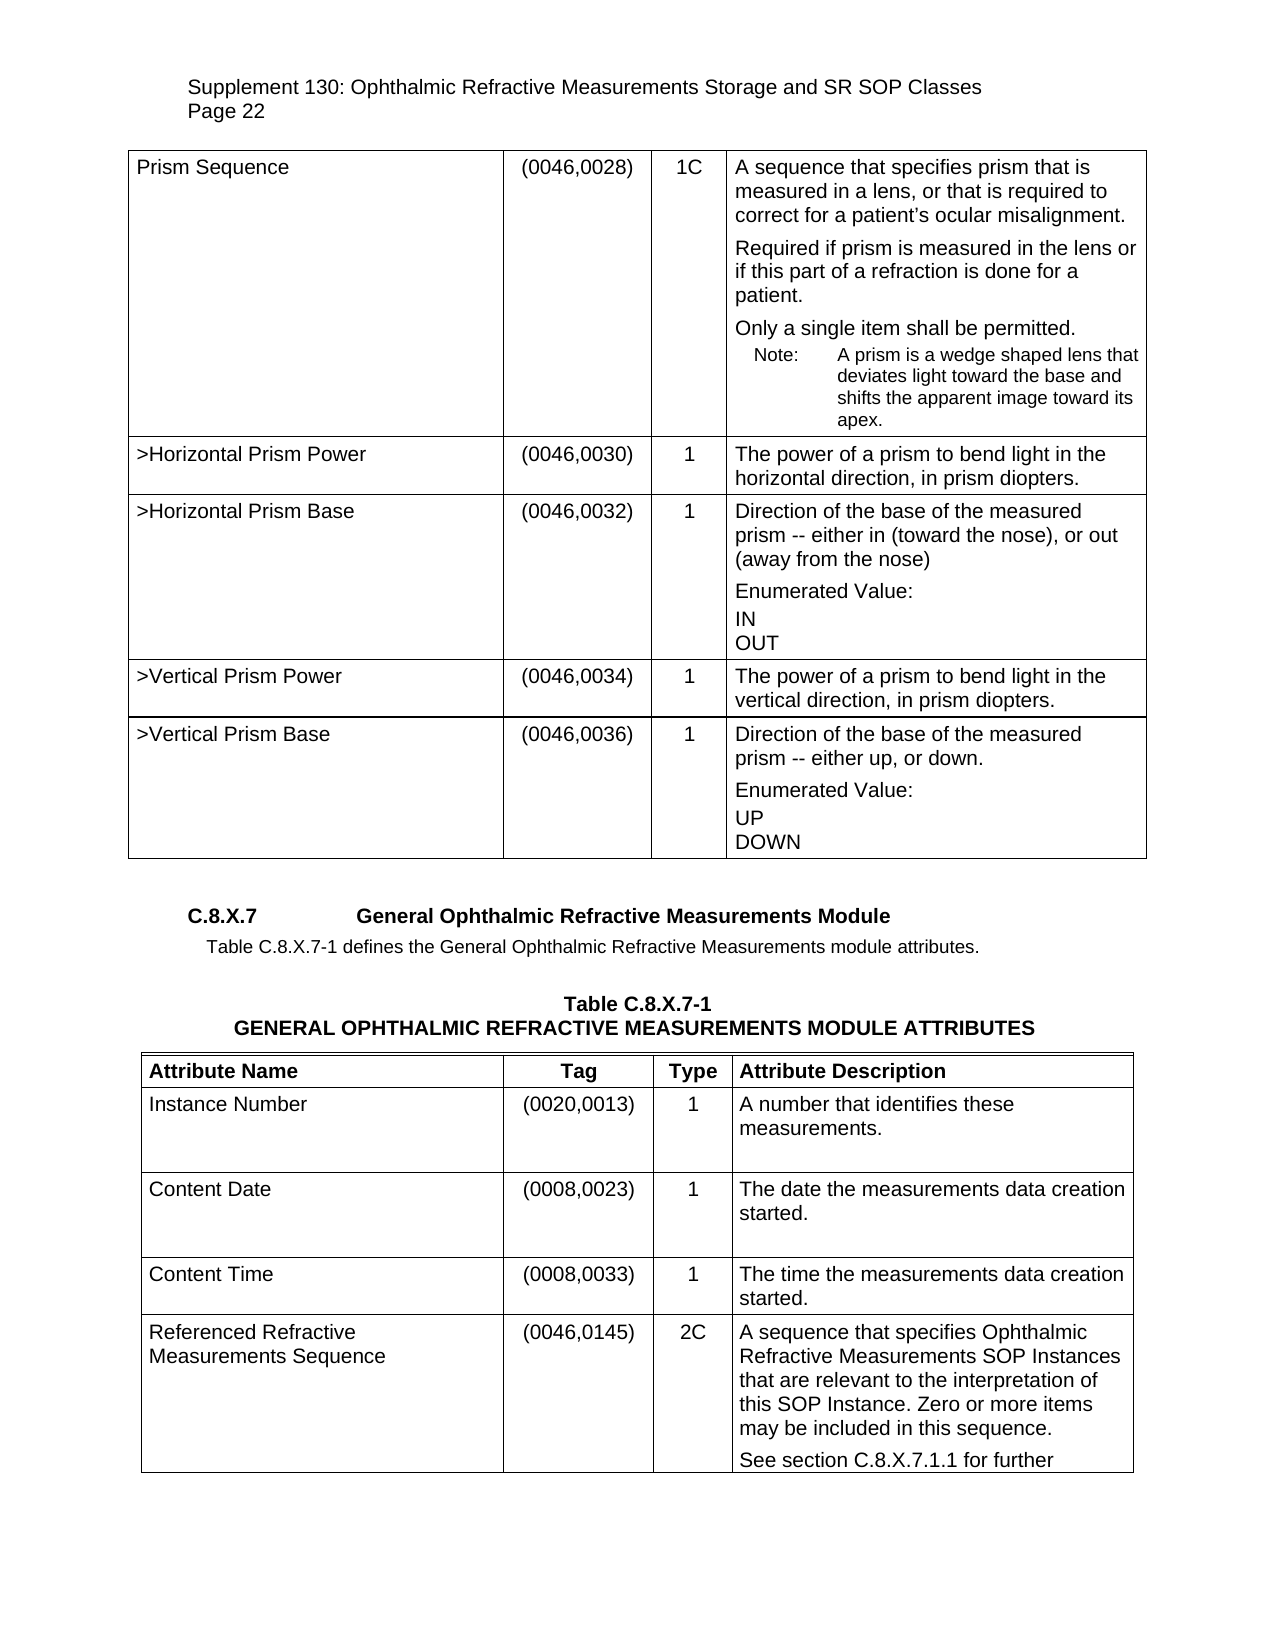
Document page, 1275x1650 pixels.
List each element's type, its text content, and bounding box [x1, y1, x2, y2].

table_cell 1 [652, 660, 726, 716]
table_cell Content Time [142, 1258, 503, 1314]
table_cell (0046,0028) [504, 151, 651, 436]
table_header Type [654, 1056, 732, 1087]
table_cell (0046,0036) [504, 718, 651, 858]
table_cell Direction of the base of the measured prism -- either up, or down. Enumerated Value: UP DOWN [727, 718, 1146, 858]
table_cell The time the measurements data creation started. [733, 1258, 1133, 1314]
table_cell (0008,0023) [504, 1173, 653, 1257]
table_cell 1 [652, 437, 726, 493]
table_cell (0008,0033) [504, 1258, 653, 1314]
table_header Attribute Name [142, 1056, 503, 1087]
table_cell Referenced Refractive Measurements Sequence [142, 1315, 503, 1472]
table_cell >Horizontal Prism Power [129, 437, 503, 493]
table_cell 2C [654, 1315, 732, 1472]
table_cell A sequence that specifies prism that is measured in a lens, or that is required to correct for a patient’s ocular misalignment. Required if prism is measured in the lens or if this part of a refraction is done for a patient. Only a single item shall be permitted. Note: A prism is a wedge shaped lens that deviates light toward the base and shifts the apparent image toward its apex. [727, 151, 1146, 436]
table_cell Content Date [142, 1173, 503, 1257]
table_cell Instance Number [142, 1088, 503, 1172]
table_cell 1C [652, 151, 726, 436]
table_cell A sequence that specifies Ophthalmic Refractive Measurements SOP Instances that are relevant to the interpretation of this SOP Instance. Zero or more items may be included in this sequence. See section C.8.X.7.1.1 for further [733, 1315, 1133, 1472]
subtitle C.8.X.7 General Ophthalmic Refractive Measurements Module [187, 904, 1087, 928]
table_cell >Vertical Prism Base [129, 718, 503, 858]
table_cell 1 [654, 1088, 732, 1172]
table_header Attribute Description [733, 1056, 1133, 1087]
table_cell >Vertical Prism Power [129, 660, 503, 716]
table_cell >Horizontal Prism Base [129, 495, 503, 659]
table_cell (0046,0145) [504, 1315, 653, 1472]
table_cell The power of a prism to bend light in the vertical direction, in prism diopters. [727, 660, 1146, 716]
table_cell 1 [652, 718, 726, 858]
table_cell (0020,0013) [504, 1088, 653, 1172]
table_cell 1 [652, 495, 726, 659]
table_cell Prism Sequence [129, 151, 503, 436]
table_cell 1 [654, 1258, 732, 1314]
table_cell The power of a prism to bend light in the horizontal direction, in prism diopters. [727, 437, 1146, 493]
title Table C.8.X.7-1 GENERAL OPHTHALMIC REFRACTIVE MEASUREMENTS MODULE ATTRIBUTES [187, 992, 1087, 1040]
table_cell 1 [654, 1173, 732, 1257]
table_cell The date the measurements data creation started. [733, 1173, 1133, 1257]
table_cell (0046,0032) [504, 495, 651, 659]
table_cell A number that identifies these measurements. [733, 1088, 1133, 1172]
table_cell (0046,0034) [504, 660, 651, 716]
text Table C.8.X.7-1 defines the General Ophthalmic Refractive Measurements module attributes. [206, 936, 1087, 958]
table_cell (0046,0030) [504, 437, 651, 493]
table_header Tag [504, 1056, 653, 1087]
table_cell Direction of the base of the measured prism -- either in (toward the nose), or out (away from the nose) Enumerated Value: IN OUT [727, 495, 1146, 659]
